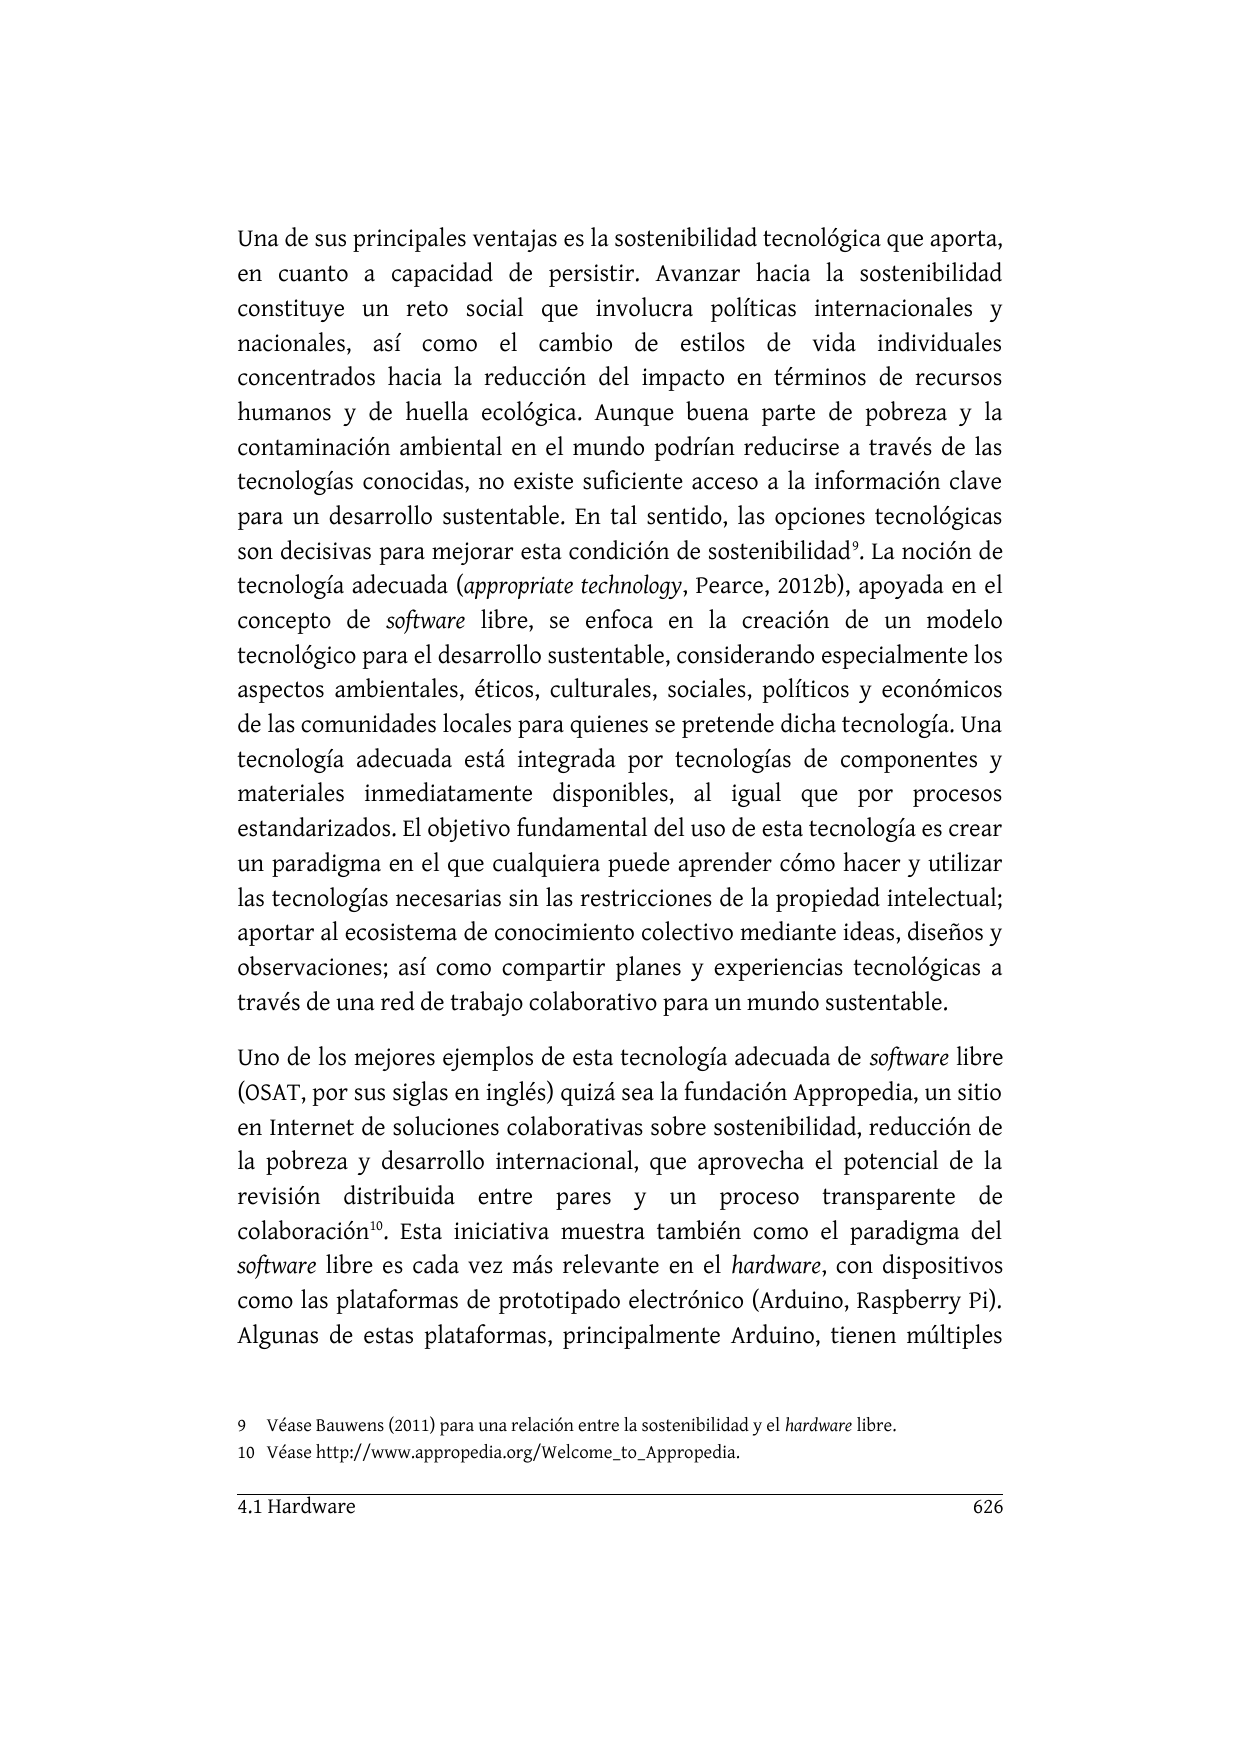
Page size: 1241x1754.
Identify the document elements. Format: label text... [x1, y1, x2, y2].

text Una de sus principales ventajas es la sostenibilidad tecnológica que aporta, en cuanto a capacidad de persistir. Avanzar hacia la sostenibilidad constituye un reto social que involucra políticas internacionales y nacionales, así como el cambio de estilos de vida individuales concentrados hacia la reducción del impacto en términos de recursos humanos y de huella ecológica. Aunque buena parte de pobreza y la contaminación ambiental en el mundo podrían reducirse a través de las tecnologías conocidas, no existe suficiente acceso a la información clave para un desarrollo sustentable. En tal sentido, las opciones tecnológicas son decisivas para mejorar esta condición de sostenibilidad. La noción de tecnología adecuada (appropriate technology, Pearce, 2012b), apoyada en el concepto de software libre, se enfoca en la creación de un modelo tecnológico para el desarrollo sustentable, considerando especialmente los aspectos ambientales, éticos, culturales, sociales, políticos y económicos de las comunidades locales para quienes se pretende dicha tecnología. Una tecnología adecuada está integrada por tecnologías de componentes y materiales inmediatamente disponibles, al igual que por procesos estandarizados. El objetivo fundamental del uso de esta tecnología es crear un paradigma en el que cualquiera puede aprender cómo hacer y utilizar las tecnologías necesarias sin las restricciones de la propiedad intelectual; aportar al ecosistema de conocimiento colectivo mediante ideas, diseños y observaciones; así como compartir planes y experiencias tecnológicas a través de una red de trabajo colaborativo para un mundo sustentable. [237, 225, 1003, 1017]
text Véase Bauwens (2011) para una relación entre la sostenibilidad y el hardware libre. [237, 1414, 1003, 1436]
text Uno de los mejores ejemplos de esta tecnología adecuada de software libre (OSAT, por sus siglas en inglés) quizá sea la fundación Appropedia, un sitio en Internet de soluciones colaborativas sobre sostenibilidad, reducción de la pobreza y desarrollo internacional, que aprovecha el potencial de la revisión distribuida entre pares y un proceso transparente de colaboración. Esta iniciativa muestra también como el paradigma del software libre es cada vez más relevante en el hardware, con dispositivos como las plataformas de prototipado electrónico (Arduino, Raspberry Pi). Algunas de estas plataformas, principalmente Arduino, tienen múltiples [237, 1044, 1003, 1350]
text Véase http://www.appropedia.org/Welcome_to_Appropedia. [237, 1442, 1003, 1464]
